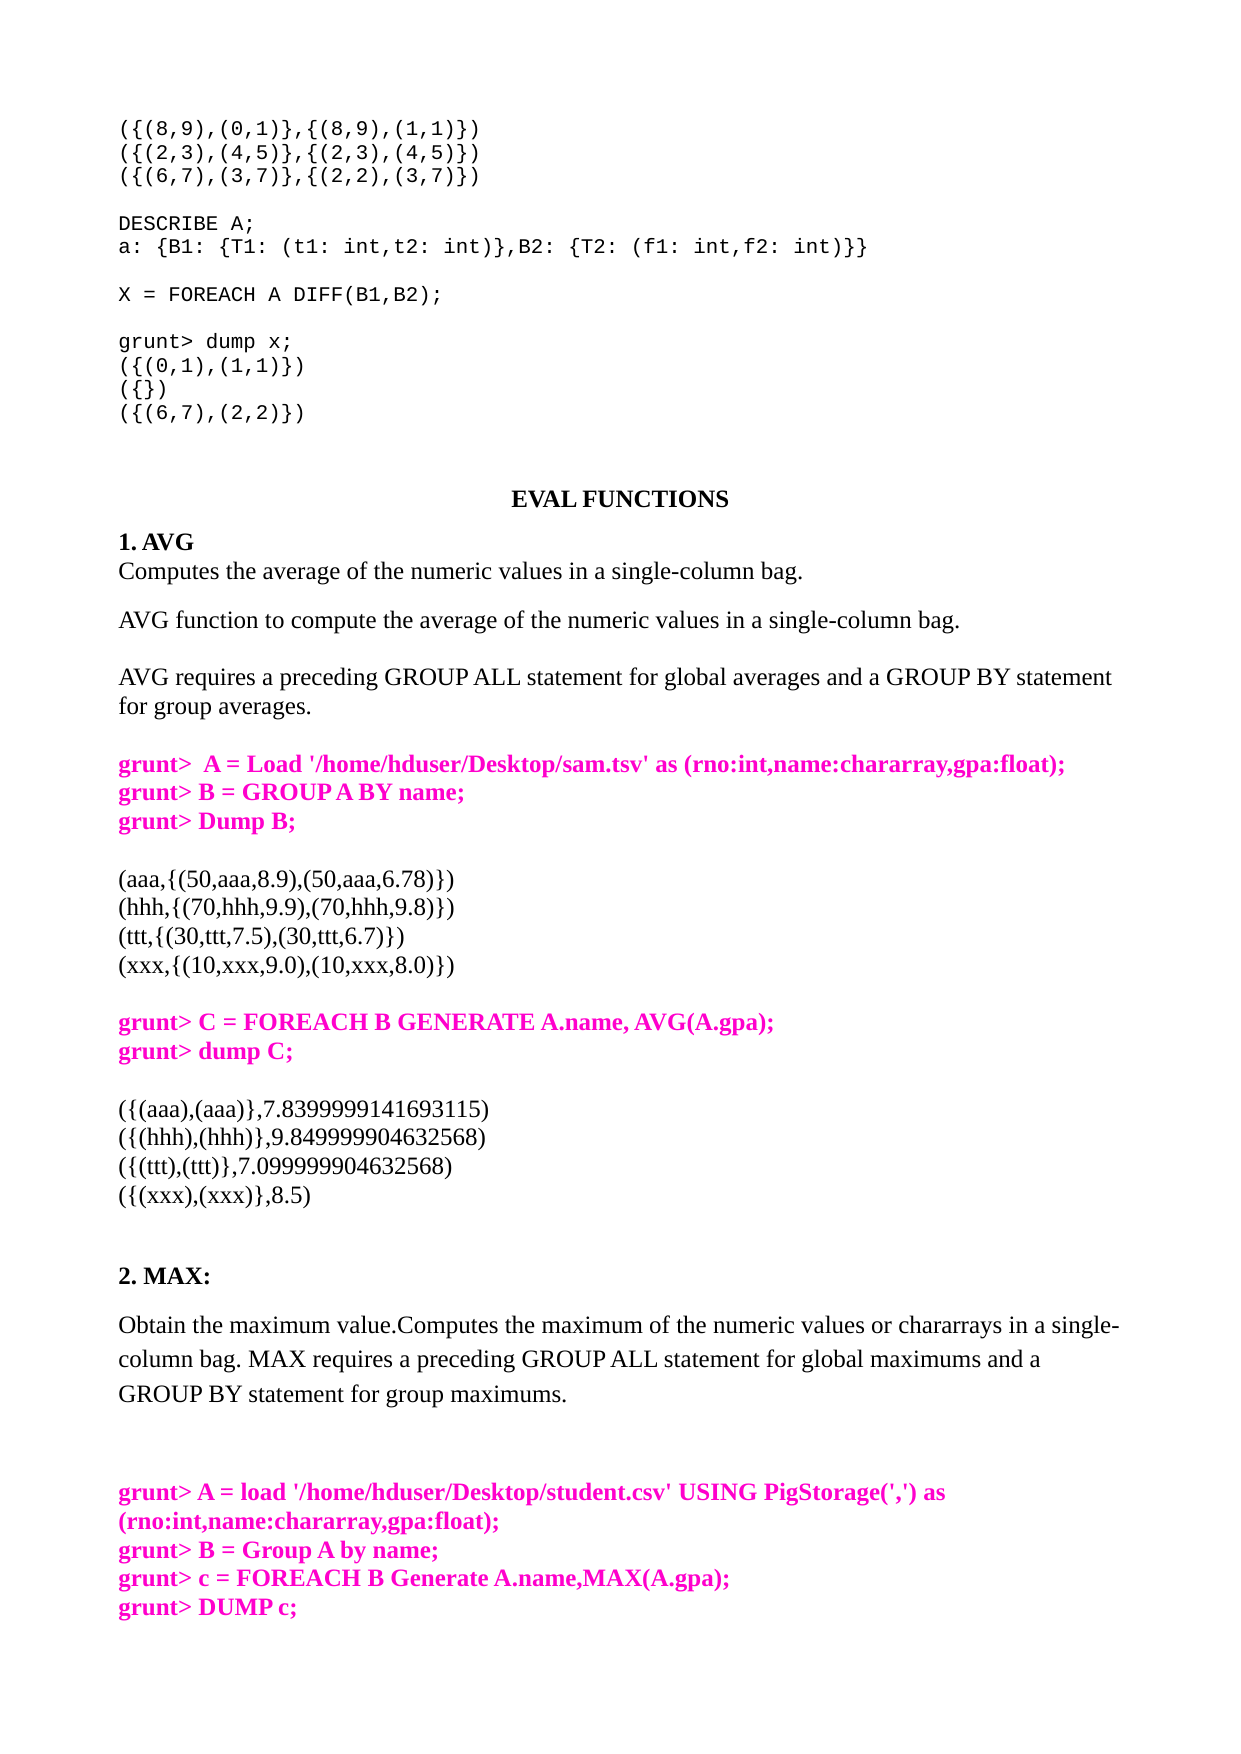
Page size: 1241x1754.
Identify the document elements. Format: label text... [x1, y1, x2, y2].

text ({}) [118, 378, 1122, 402]
text ({(6,7),(3,7)},{(2,2),(3,7)}) [118, 165, 1122, 189]
text (aaa,{(50,aaa,8.9),(50,aaa,6.78)}) [118, 864, 1122, 892]
text EVAL FUNCTIONS [118, 484, 1122, 512]
text 2. MAX: [118, 1261, 1122, 1290]
text AVG function to compute the average of the numeric values in a single-column bag. [118, 605, 1122, 634]
text (ttt,{(30,ttt,7.5),(30,ttt,6.7)}) [118, 921, 1122, 950]
subtitle 1. AVG [118, 527, 1122, 556]
text grunt> Dump B; [118, 806, 1122, 835]
text ({(xxx),(xxx)},8.5) [118, 1180, 1122, 1209]
text (hhh,{(70,hhh,9.9),(70,hhh,9.8)}) [118, 892, 1122, 921]
text Obtain the maximum value.Computes the maximum of the numeric values or chararrays in a single-column bag. MAX requires a preceding GROUP ALL statement for global maximums and a GROUP BY statement for group maximums. [118, 1310, 1122, 1408]
text grunt> A = Load '/home/hduser/Desktop/sam.tsv' as (rno:int,name:chararray,gpa:float); [118, 749, 1122, 777]
text grunt> B = Group A by name; [118, 1535, 1122, 1563]
text ({(aaa),(aaa)},7.8399999141693115) [118, 1094, 1122, 1122]
text ({(hhh),(hhh)},9.849999904632568) [118, 1122, 1122, 1151]
text X = FOREACH A DIFF(B1,B2); [118, 284, 1122, 307]
text ({(2,3),(4,5)},{(2,3),(4,5)}) [118, 142, 1122, 165]
text Computes the average of the numeric values in a single-column bag. [118, 556, 1122, 584]
text grunt> A = load '/home/hduser/Desktop/student.csv' USING PigStorage(',') as (rno:int,name:chararray,gpa:float); [118, 1477, 1122, 1535]
text grunt> B = GROUP A BY name; [118, 777, 1122, 806]
text ({(ttt),(ttt)},7.099999904632568) [118, 1151, 1122, 1180]
text a: {B1: {T1: (t1: int,t2: int)},B2: {T2: (f1: int,f2: int)}} [118, 236, 1122, 260]
text AVG requires a preceding GROUP ALL statement for global averages and a GROUP BY statement for group averages. [118, 662, 1122, 720]
text ({(8,9),(0,1)},{(8,9),(1,1)}) [118, 118, 1122, 142]
text grunt> c = FOREACH B Generate A.name,MAX(A.gpa); [118, 1563, 1122, 1592]
text DESCRIBE A; [118, 213, 1122, 236]
text grunt> dump x; [118, 331, 1122, 354]
text ({(6,7),(2,2)}) [118, 402, 1122, 426]
text (xxx,{(10,xxx,9.0),(10,xxx,8.0)}) [118, 950, 1122, 979]
text grunt> DUMP c; [118, 1592, 1122, 1621]
text grunt> C = FOREACH B GENERATE A.name, AVG(A.gpa); [118, 1007, 1122, 1036]
text grunt> dump C; [118, 1036, 1122, 1065]
text ({(0,1),(1,1)}) [118, 354, 1122, 378]
